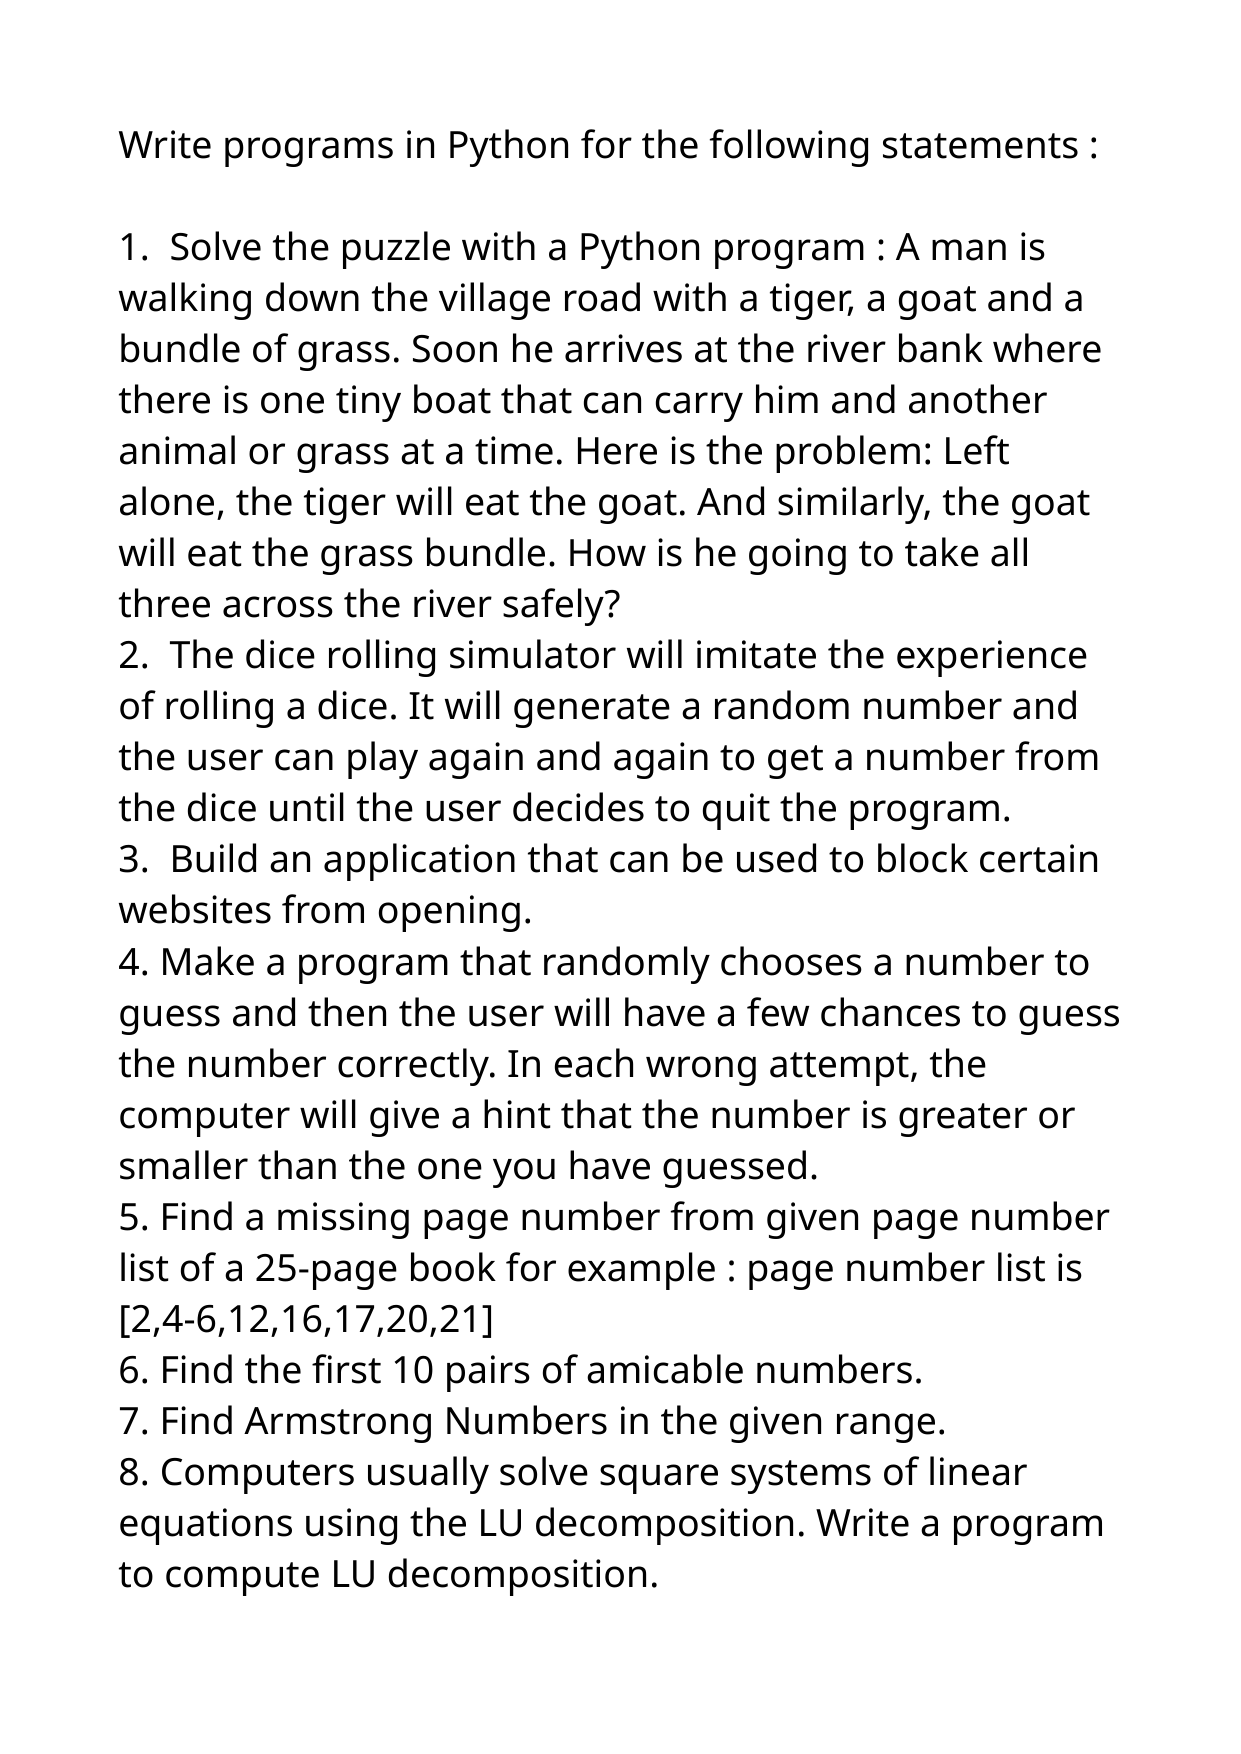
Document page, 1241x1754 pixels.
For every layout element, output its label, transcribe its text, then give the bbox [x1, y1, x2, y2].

text 1. Solve the puzzle with a Python program : A man is walking down the village road with a tiger, a goat and a bundle of grass. Soon he arrives at the river bank where there is one tiny boat that can carry him and another animal or grass at a time. Here is the problem: Left alone, the tiger will eat the goat. And similarly, the goat will eat the grass bundle. How is he going to take all three across the river safely? 2. The dice rolling simulator will imitate the experience of rolling a dice. It will generate a random number and the user can play again and again to get a number from the dice until the user decides to quit the program. [118, 220, 1122, 833]
text Write programs in Python for the following statements : [118, 118, 1122, 169]
text 3. Build an application that can be used to block certain websites from opening. [118, 833, 1122, 935]
text 4. Make a program that randomly chooses a number to guess and then the user will have a few chances to guess the number correctly. In each wrong attempt, the computer will give a hint that the number is greater or smaller than the one you have guessed. [118, 935, 1122, 1190]
text 6. Find the first 10 pairs of amicable numbers. 7. Find Armstrong Numbers in the given range. 8. Computers usually solve square systems of linear equations using the LU decomposition. Write a program to compute LU decomposition. [118, 1343, 1122, 1598]
text 5. Find a missing page number from given page number list of a 25-page book for example : page number list is [2,4-6,12,16,17,20,21] [118, 1190, 1122, 1343]
